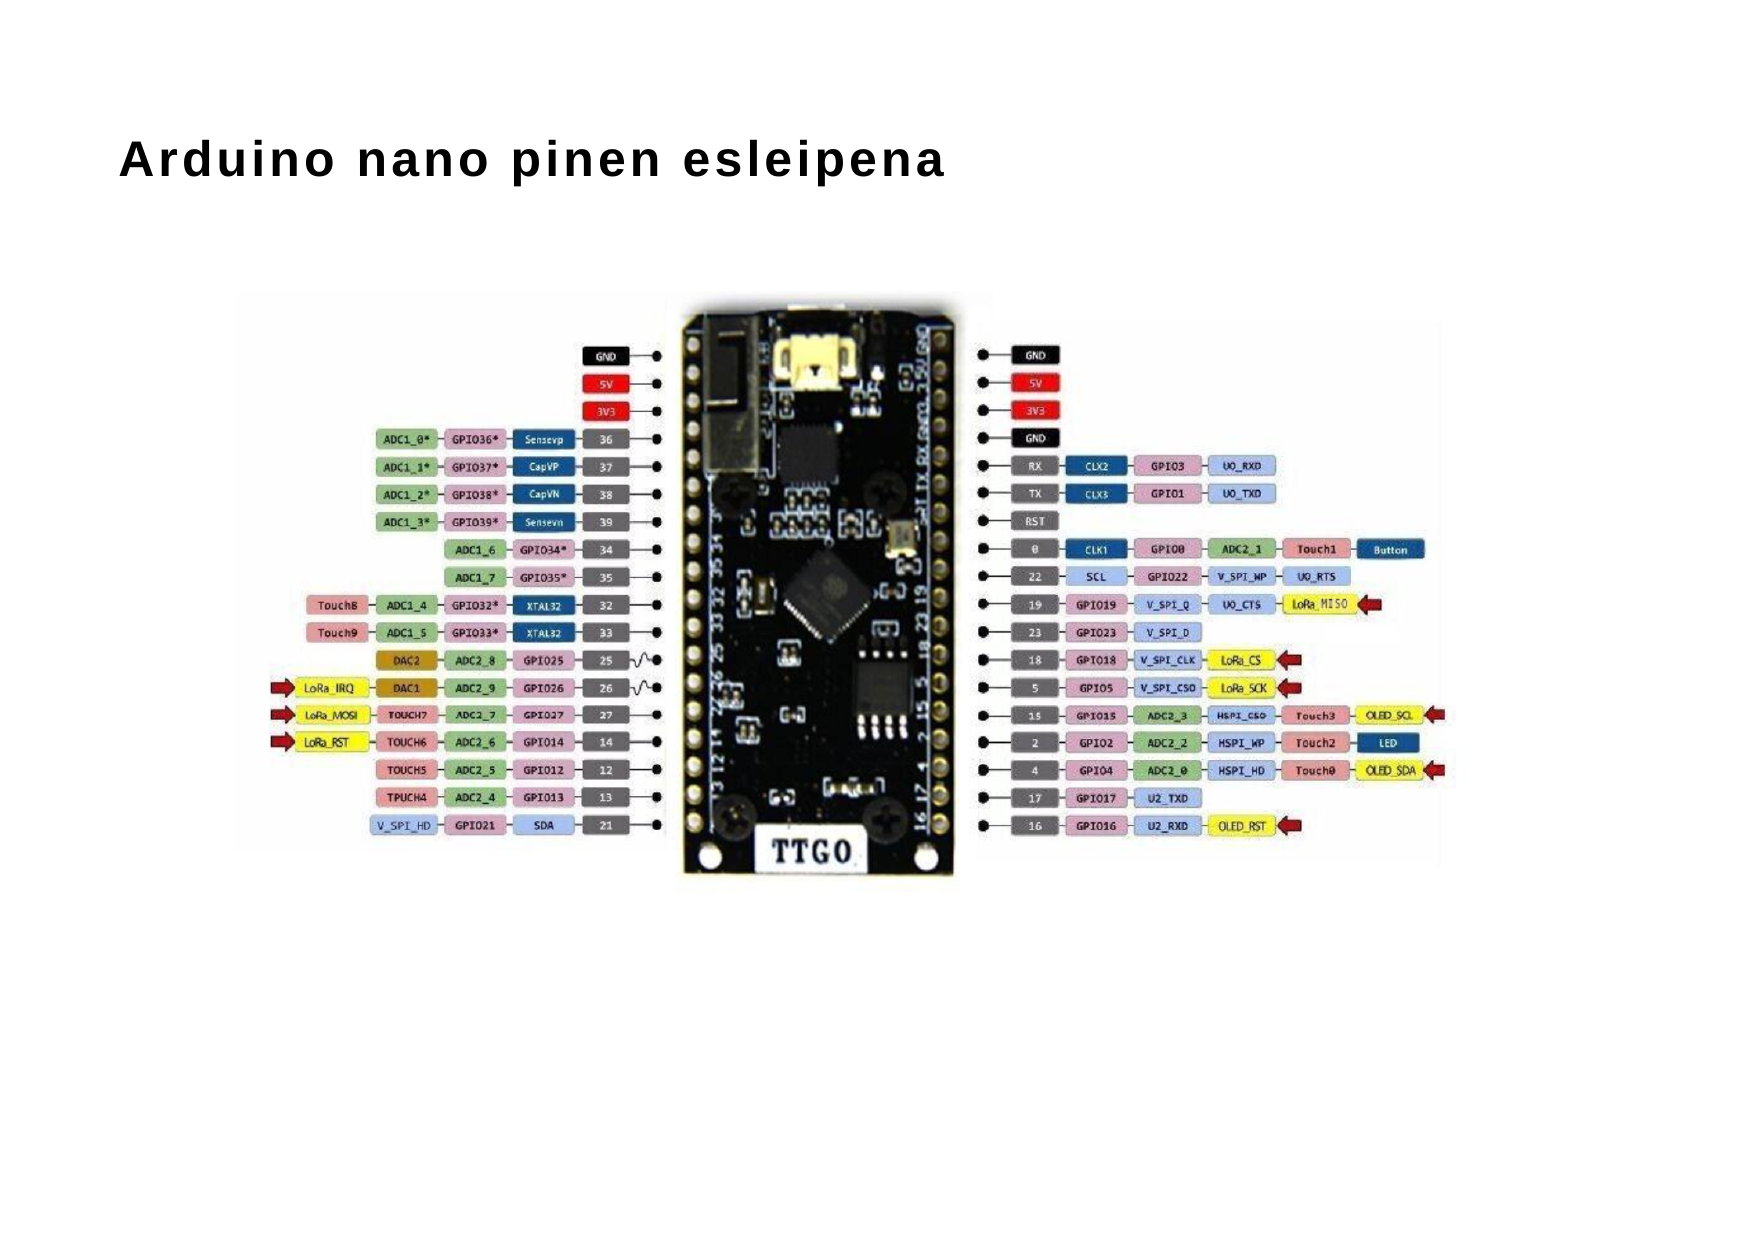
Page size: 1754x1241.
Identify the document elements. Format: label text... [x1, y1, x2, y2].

subtitle Arduino nano pinen esleipena [118, 130, 1636, 187]
picture [202, 291, 1466, 894]
